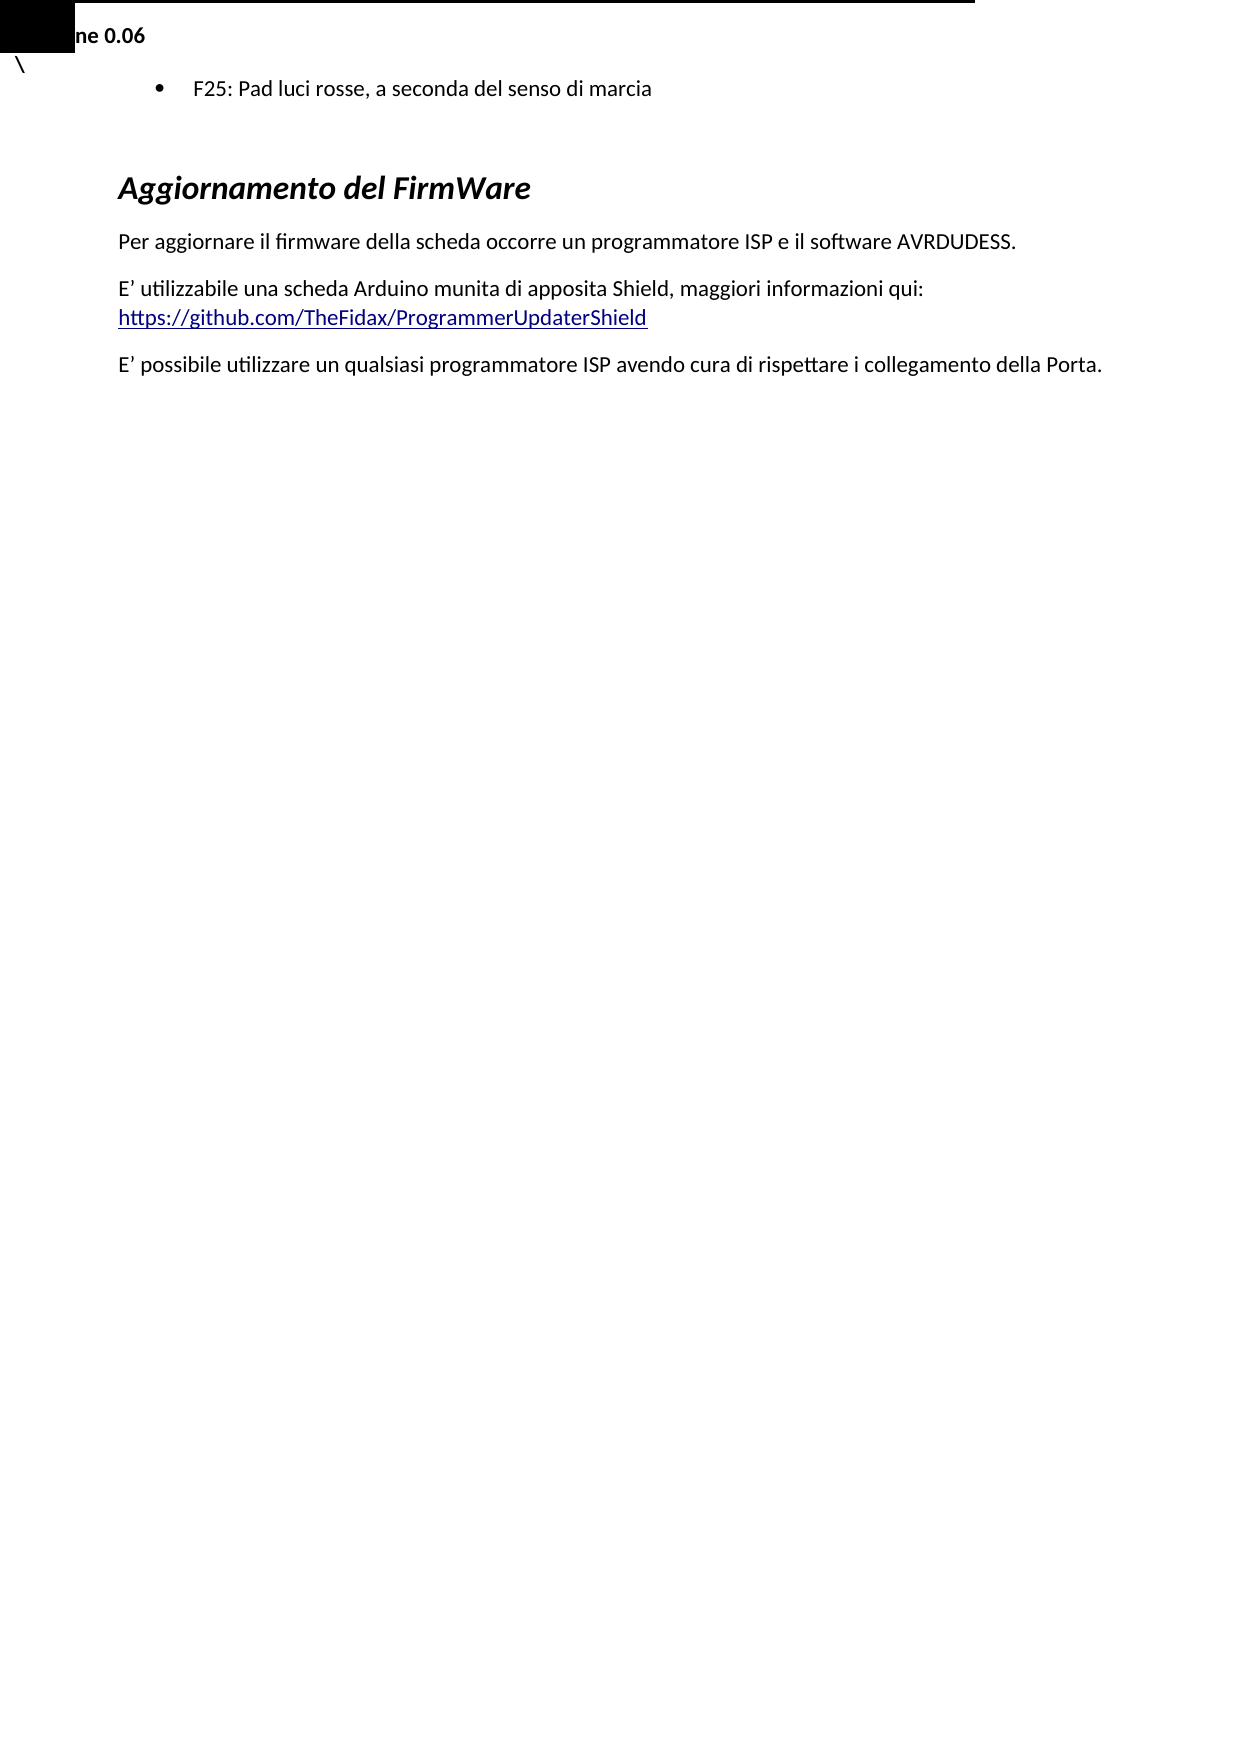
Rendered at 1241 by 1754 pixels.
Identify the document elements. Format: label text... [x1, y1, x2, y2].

text Per aggiornare il firmware della scheda occorre un programmatore ISP e il software AVRDUDESS. [118, 227, 1122, 255]
text E’ utilizzabile una scheda Arduino munita di apposita Shield, maggiori informazioni qui: https://github.com/TheFidax/ProgrammerUpdaterShield [118, 274, 1122, 332]
list F25: Pad luci rosse, a seconda del senso di marcia [156, 74, 1122, 102]
subtitle Aggiornamento del FirmWare [118, 167, 1122, 208]
text E’ possibile utilizzare un qualsiasi programmatore ISP avendo cura di rispettare i collegamento della Porta. [118, 350, 1122, 378]
